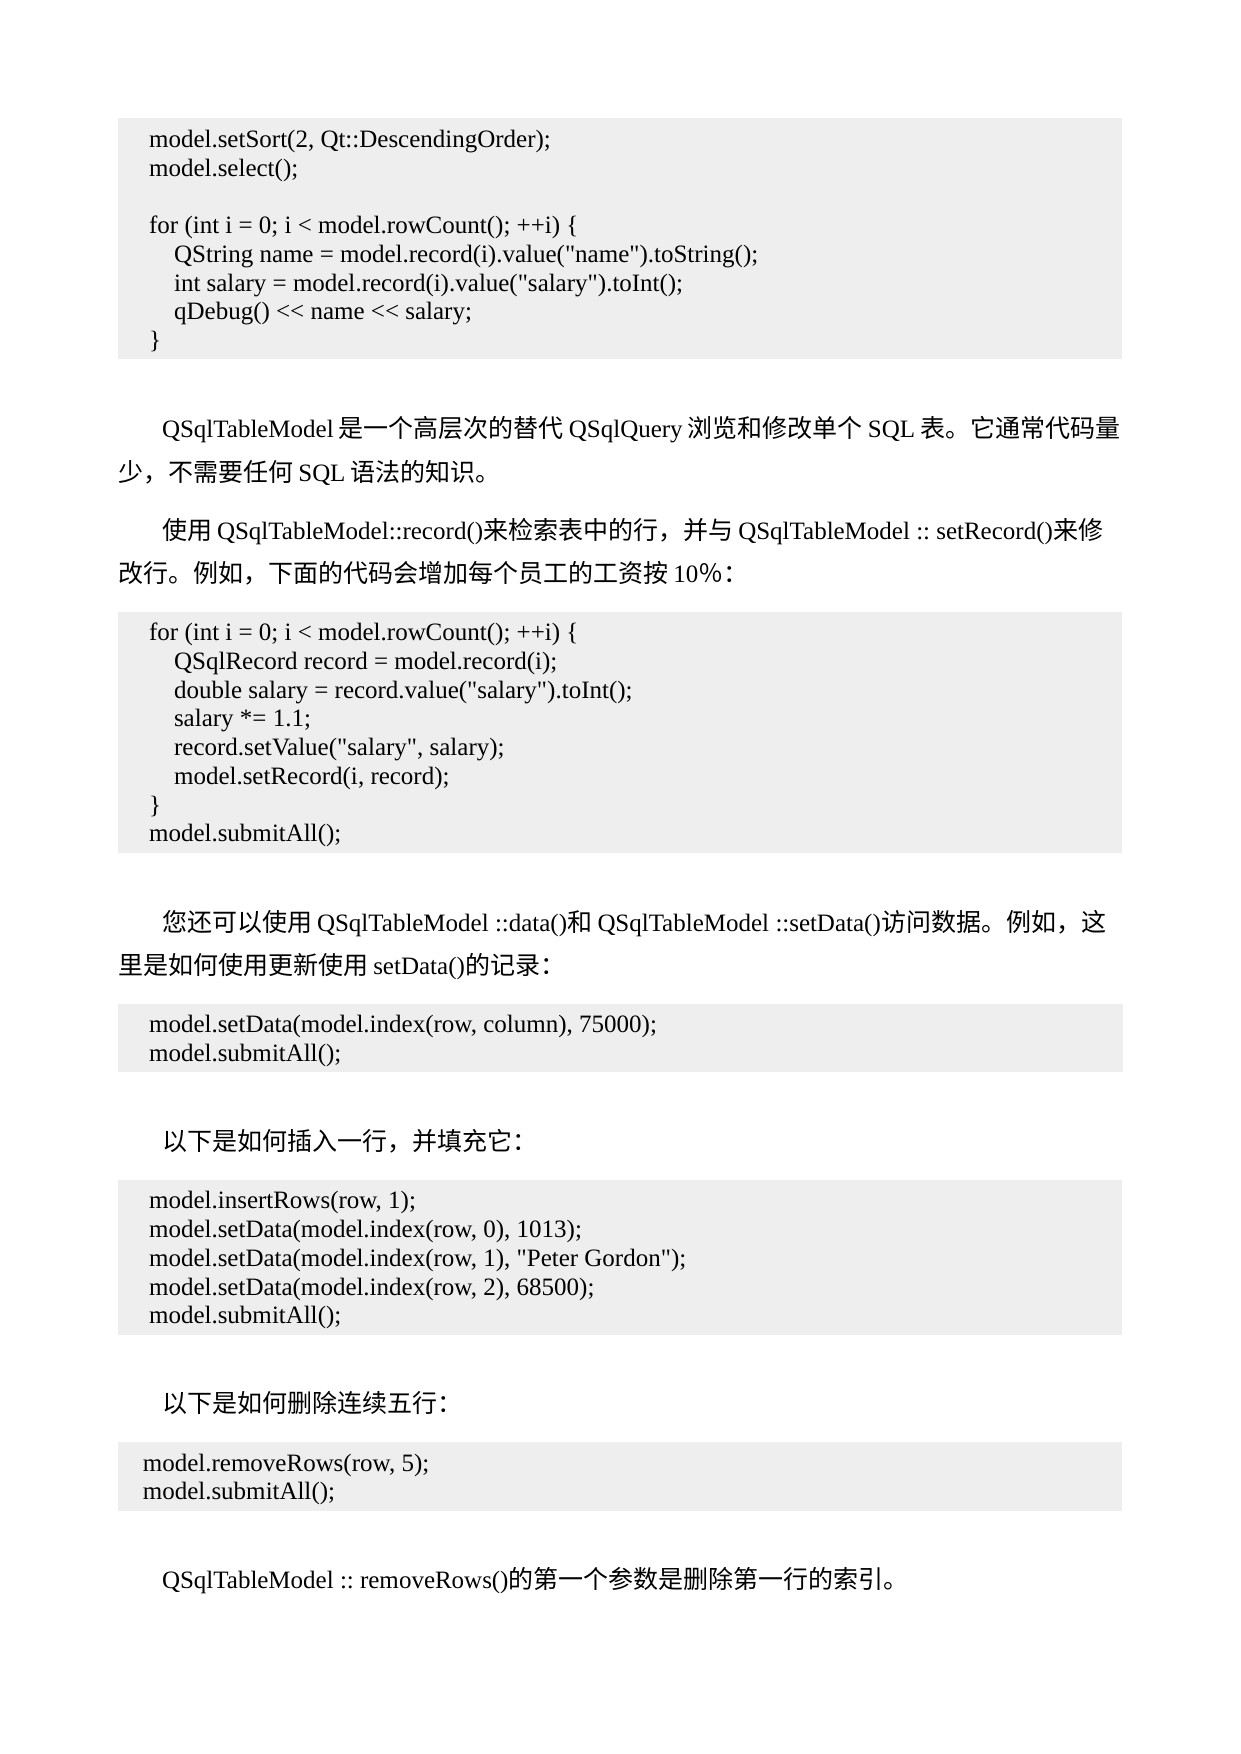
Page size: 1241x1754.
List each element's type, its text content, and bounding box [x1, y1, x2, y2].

table_header model.insertRows(row, 1); model.setData(model.index(row, 0), 1013); model.setData(model.index(row, 1), "Peter Gordon"); model.setData(model.index(row, 2), 68500); model.submitAll(); [118, 1180, 1122, 1335]
table_header model.removeRows(row, 5); model.submitAll(); [118, 1442, 1122, 1511]
text 以下是如何删除连续五行： [118, 1384, 1122, 1420]
text 以下是如何插入一行，并填充它： [118, 1122, 1122, 1158]
text 您还可以使用QSqlTableModel ::data()和QSqlTableModel ::setData()访问数据。例如，这里是如何使用更新使用setData()的记录： [118, 902, 1122, 982]
table_header model.setSort(2, Qt::DescendingOrder); model.select(); for (int i = 0; i < model.rowCount(); ++i) { QString name = model.record(i).value("name").toString(); int salary = model.record(i).value("salary").toInt(); qDebug() << name << salary; } [118, 118, 1122, 359]
text QSqlTableModel :: removeRows()的第一个参数是删除第一行的索引。 [118, 1560, 1122, 1596]
text QSqlTableModel是一个高层次的替代QSqlQuery浏览和修改单个SQL表。它通常代码量少，不需要任何SQL语法的知识。 [118, 409, 1122, 488]
table_header for (int i = 0; i < model.rowCount(); ++i) { QSqlRecord record = model.record(i); double salary = record.value("salary").toInt(); salary *= 1.1; record.setValue("salary", salary); model.setRecord(i, record); } model.submitAll(); [118, 612, 1122, 853]
table_header model.setData(model.index(row, column), 75000); model.submitAll(); [118, 1004, 1123, 1072]
text 使用QSqlTableModel::record()来检索表中的行，并与QSqlTableModel :: setRecord()来修改行。例如，下面的代码会增加每个员工的工资按10％： [118, 510, 1122, 590]
